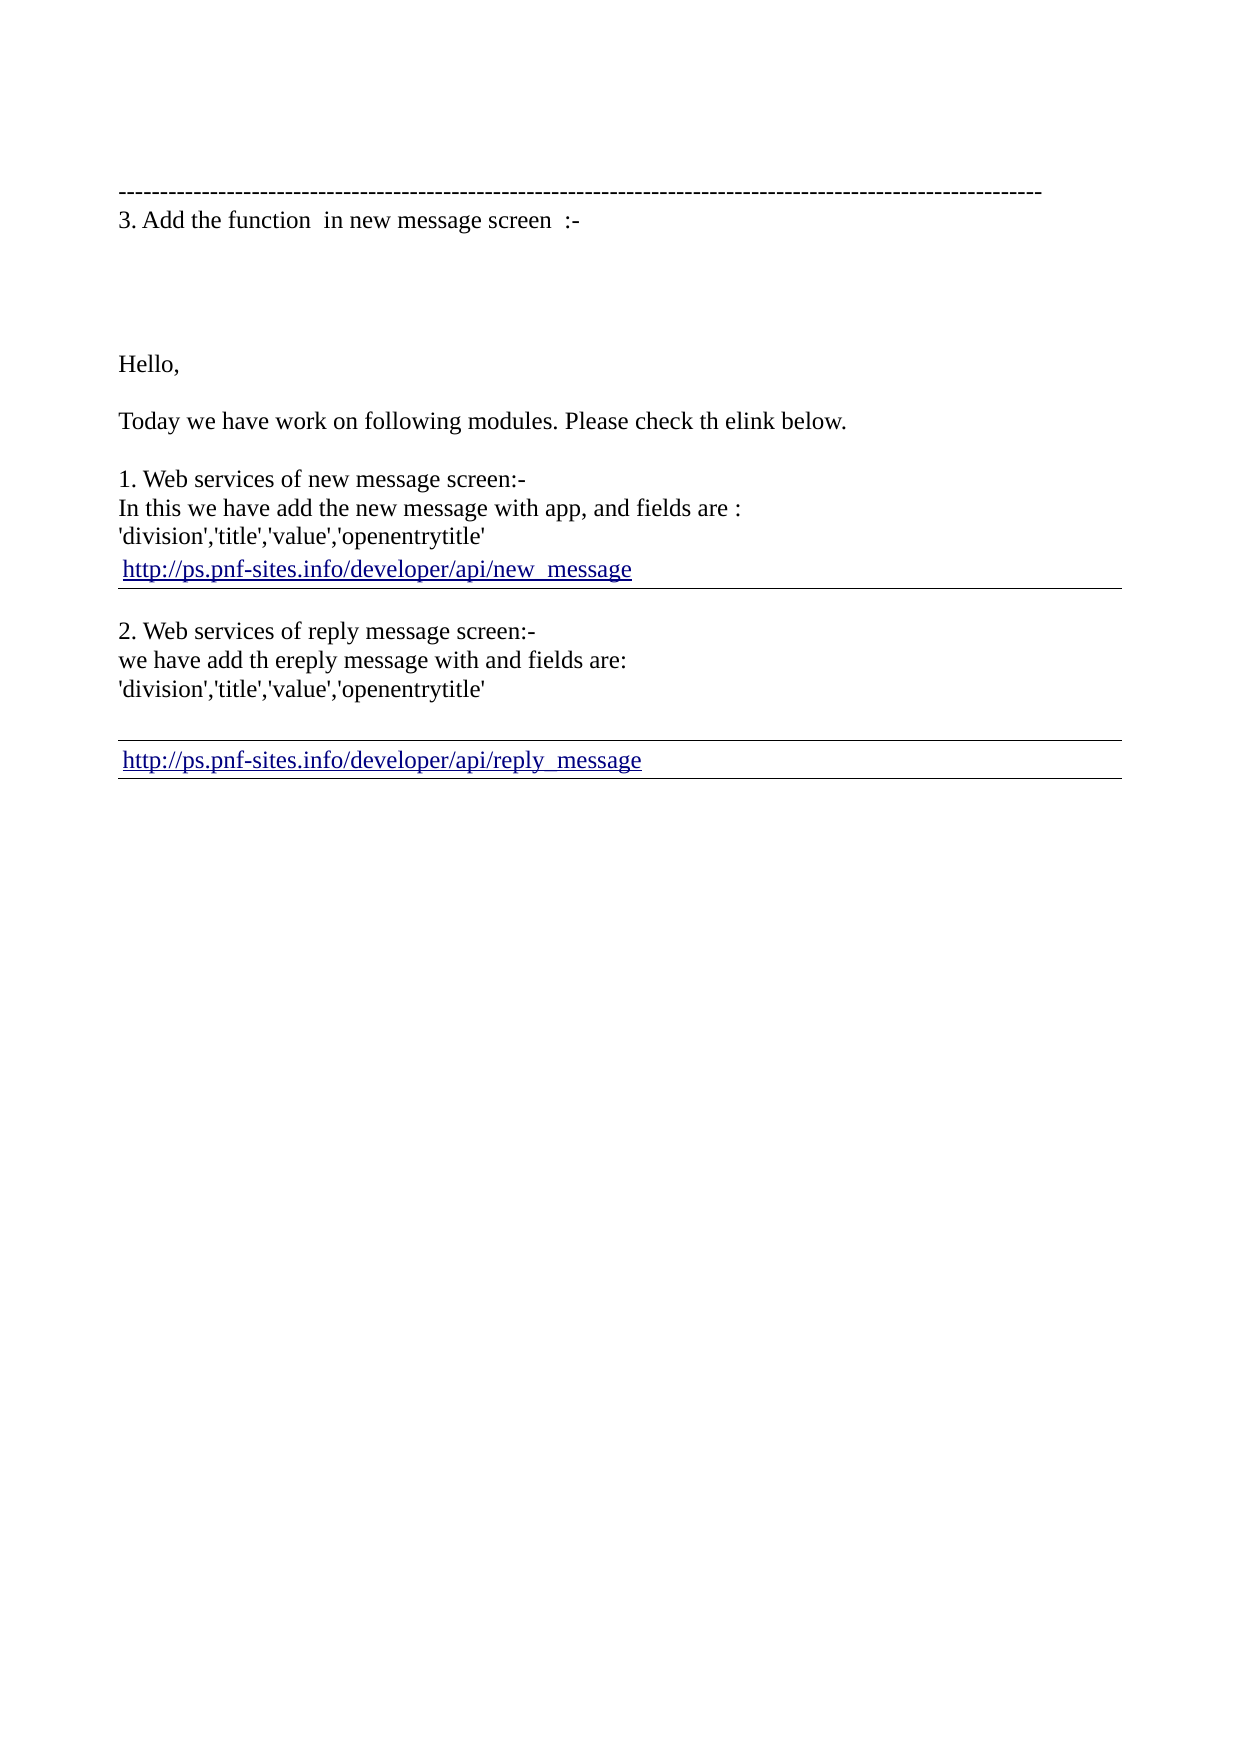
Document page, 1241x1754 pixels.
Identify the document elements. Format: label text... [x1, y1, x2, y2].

text 3. Add the function in new message screen :- [118, 205, 1122, 234]
text In this we have add the new message with app, and fields are : [118, 493, 1122, 521]
text 2. Web services of reply message screen:- [118, 616, 1122, 645]
text we have add th ereply message with and fields are: [118, 645, 1122, 674]
text http://ps.pnf-sites.info/developer/api/new_message [118, 550, 1122, 588]
text Today we have work on following modules. Please check th elink below. [118, 406, 1122, 435]
text http://ps.pnf-sites.info/developer/api/reply_message [118, 741, 1122, 778]
text 'division','title','value','openentrytitle' [118, 674, 1122, 703]
text 1. Web services of new message screen:- [118, 464, 1122, 493]
text Hello, [118, 349, 1122, 378]
text 'division','title','value','openentrytitle' [118, 521, 1122, 550]
text --------------------------------------------------------------------------------------------------------------- [118, 176, 1122, 205]
